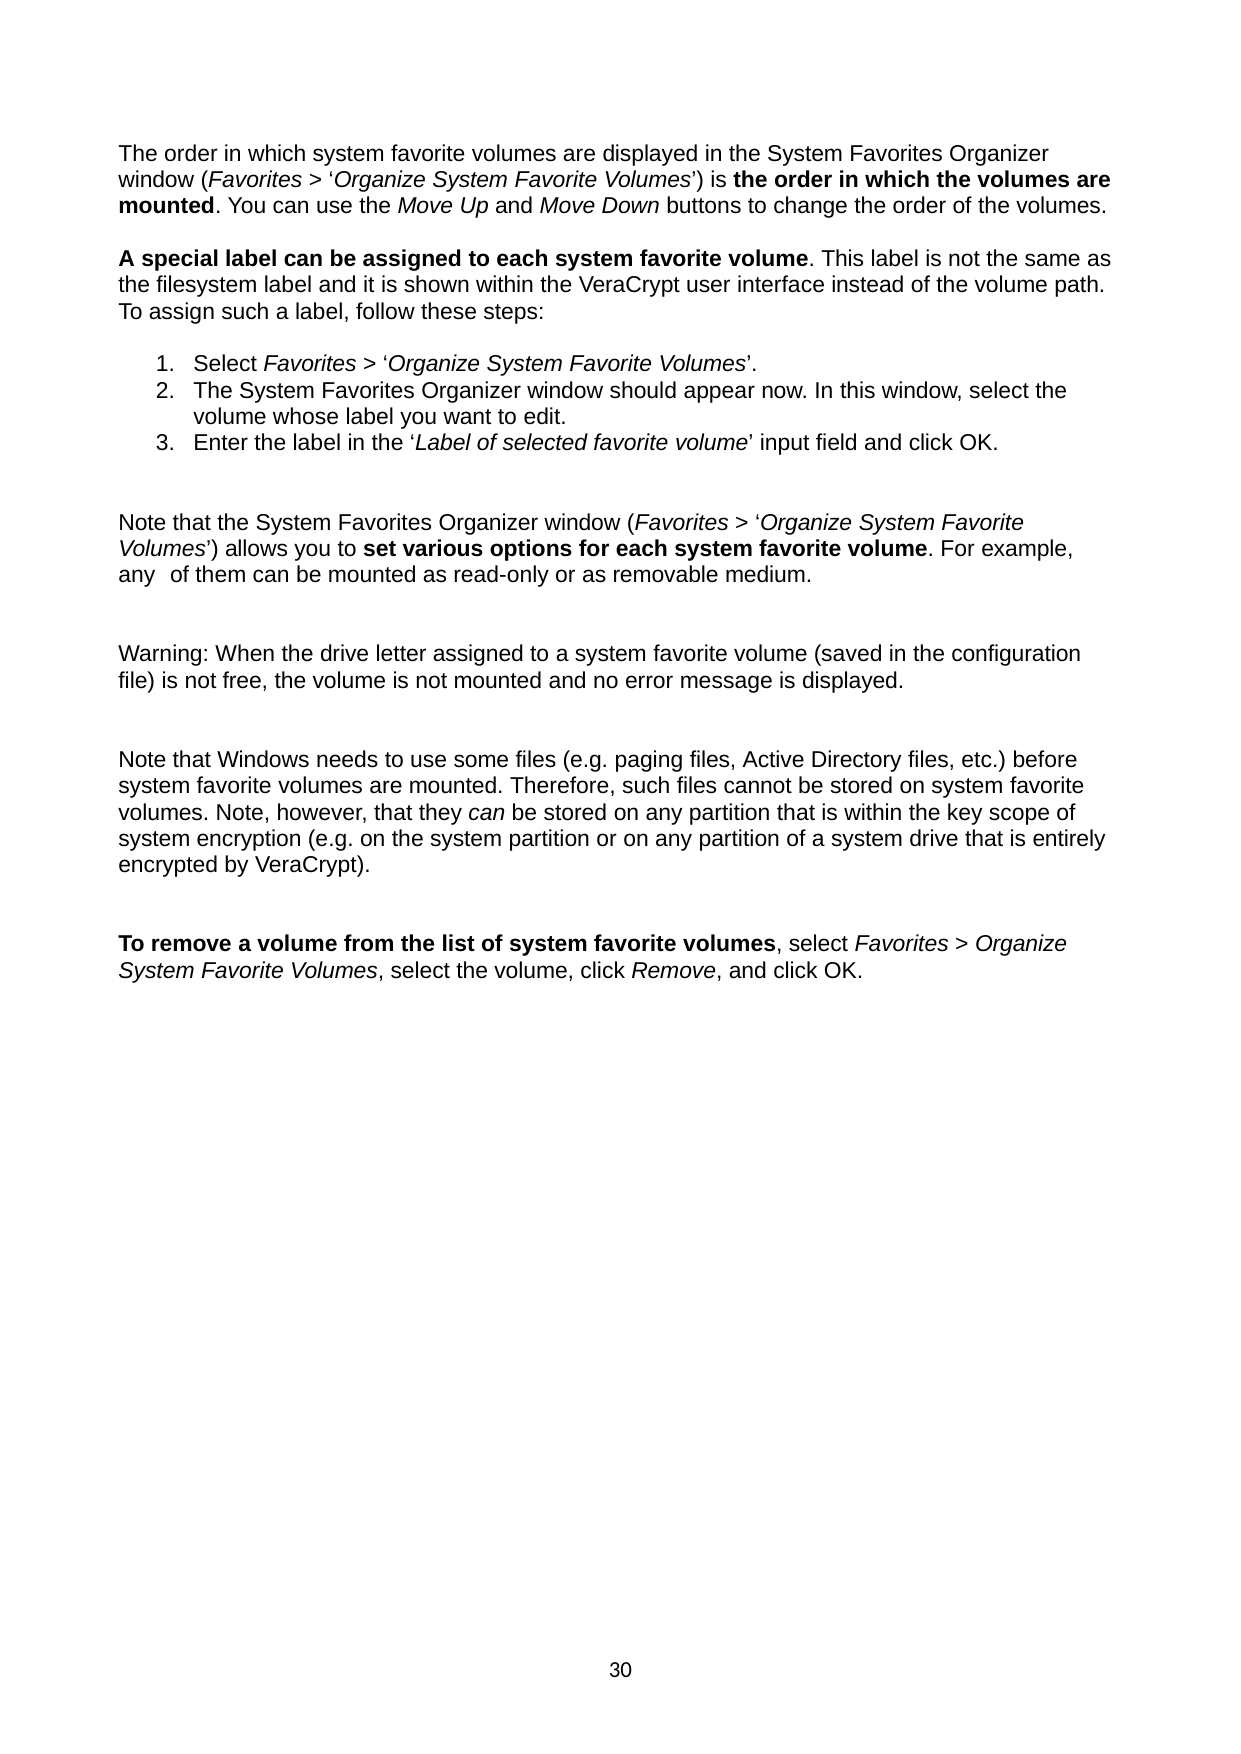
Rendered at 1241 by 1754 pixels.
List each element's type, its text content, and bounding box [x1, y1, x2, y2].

text Warning: When the drive letter assigned to a system favorite volume (saved in the configuration file) is not free, the volume is not mounted and no error message is displayed. [118, 640, 1105, 693]
text Note that the System Favorites Organizer window (Favorites > ‘Organize System Favorite Volumes’) allows you to set various options for each system favorite volume. For example, any of them can be mounted as read-only or as removable medium. [118, 508, 1116, 588]
list Select Favorites > ‘Organize System Favorite Volumes’. [156, 350, 1134, 377]
text The order in which system favorite volumes are displayed in the System Favorites Organizer window (Favorites > ‘Organize System Favorite Volumes’) is the order in which the volumes are mounted. You can use the Move Up and Move Down buttons to change the order of the volumes. [118, 139, 1114, 219]
text To remove a volume from the list of system favorite volumes, select Favorites > Organize System Favorite Volumes, select the volume, click Remove, and click OK. [118, 930, 1111, 983]
list Enter the label in the ‘Label of selected favorite volume’ input field and click OK. [156, 429, 1134, 456]
text Note that Windows needs to use some files (e.g. paging files, Active Directory files, etc.) before system favorite volumes are mounted. Therefore, such files cannot be stored on system favorite volumes. Note, however, that they can be stored on any partition that is within the key scope of system encryption (e.g. on the system partition or on any partition of a system drive that is entirely encrypted by VeraCrypt). [118, 746, 1111, 878]
list The System Favorites Organizer window should appear now. In this window, select the volume whose label you want to edit. [156, 377, 1073, 429]
text A special label can be assigned to each system favorite volume. This label is not the same as the filesystem label and it is shown within the VeraCrypt user interface instead of the volume path. To assign such a label, follow these steps: [118, 245, 1114, 324]
